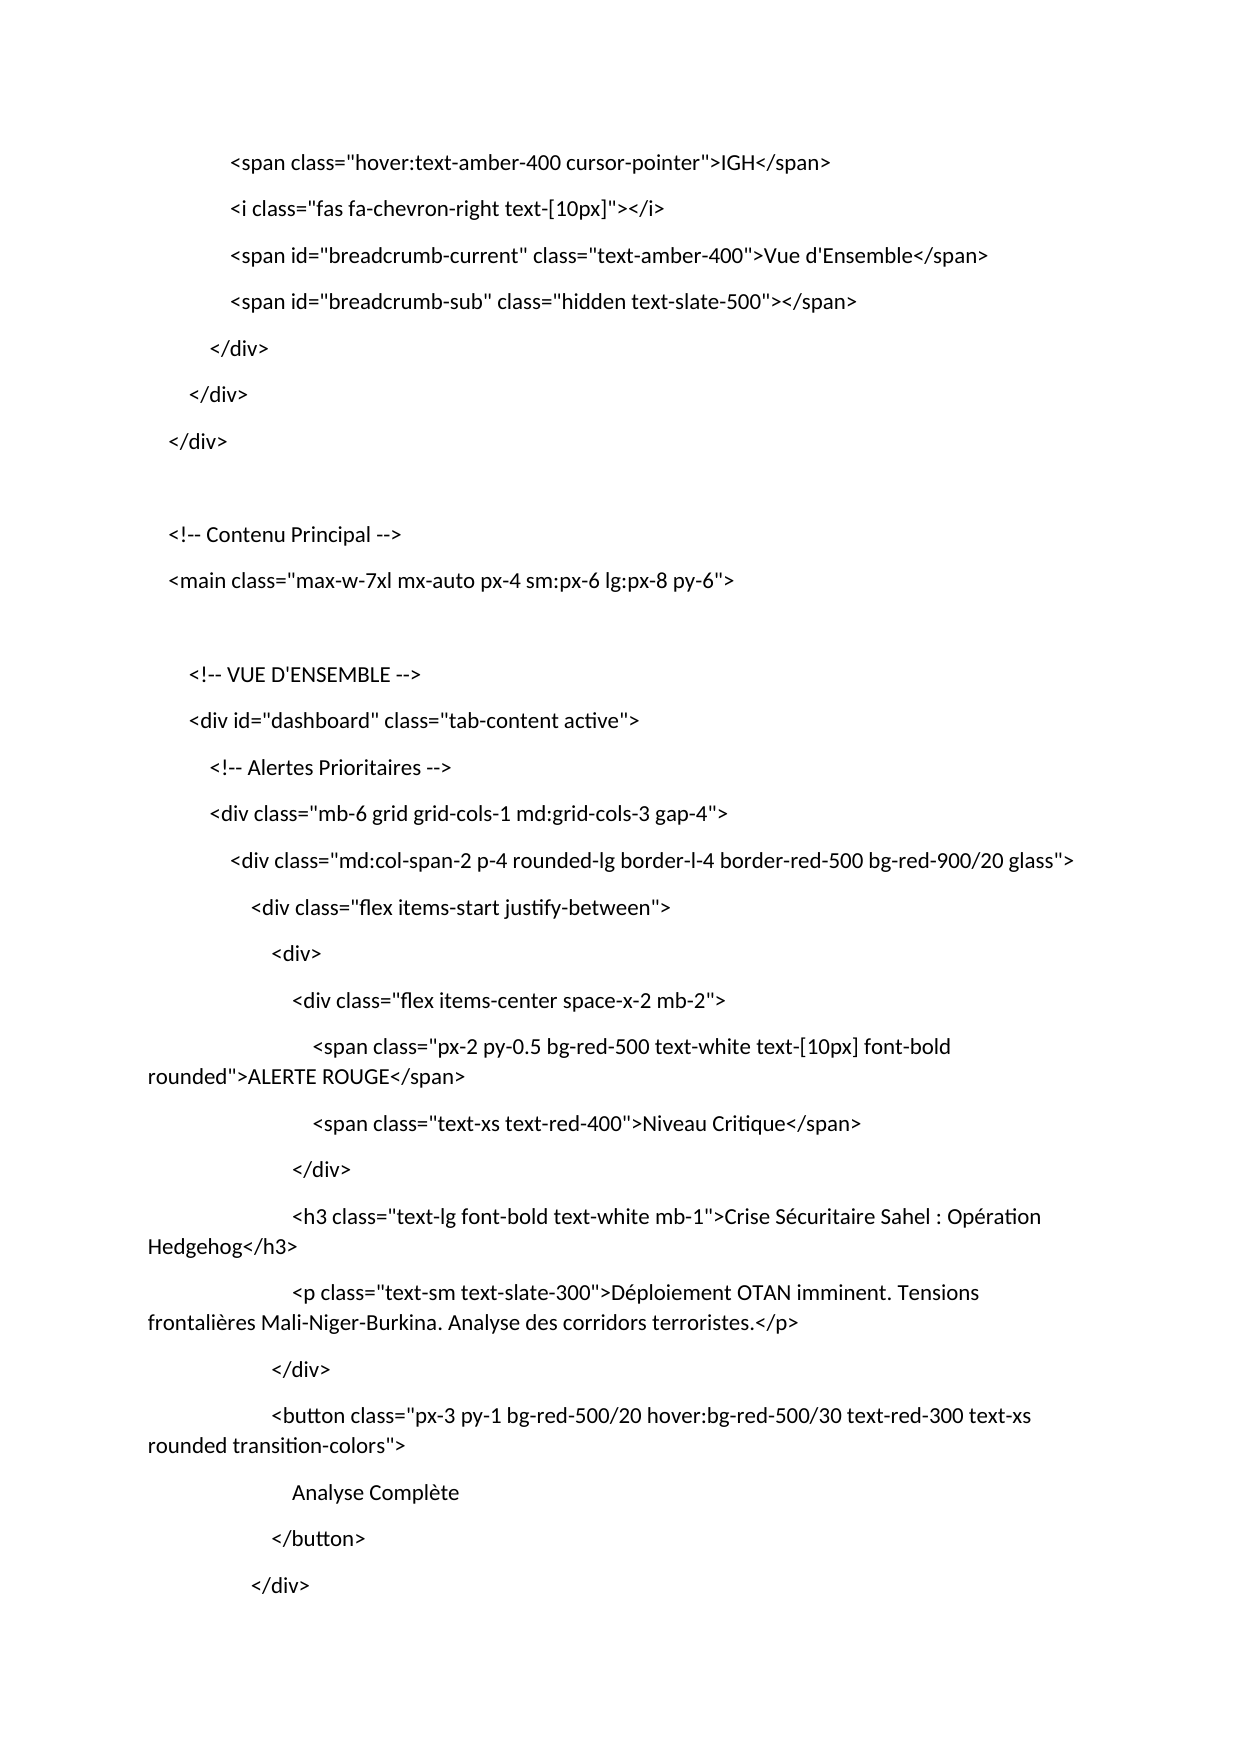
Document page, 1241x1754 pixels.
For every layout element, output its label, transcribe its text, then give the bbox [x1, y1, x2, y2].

text </div> [148, 380, 1093, 408]
text <span class="text-xs text-red-400">Niveau Critique</span> [148, 1109, 1093, 1137]
text <main class="max-w-7xl mx-auto px-4 sm:px-6 lg:px-8 py-6"> [148, 567, 1093, 595]
text Analyse Complète [148, 1478, 1093, 1506]
text <!-- Contenu Principal --> [148, 520, 1093, 548]
text <span id="breadcrumb-sub" class="hidden text-slate-500"></span> [148, 287, 1093, 315]
text <p class="text-sm text-slate-300">Déploiement OTAN imminent. Tensions frontalières Mali-Niger-Burkina. Analyse des corridors terroristes.</p> [148, 1278, 1093, 1336]
text <span class="hover:text-amber-400 cursor-pointer">IGH</span> [148, 148, 1093, 176]
text <div class="md:col-span-2 p-4 rounded-lg border-l-4 border-red-500 bg-red-900/20 glass"> [148, 846, 1093, 874]
text <div class="mb-6 grid grid-cols-1 md:grid-cols-3 gap-4"> [148, 799, 1093, 827]
text <!-- Alertes Prioritaires --> [148, 753, 1093, 781]
text <span class="px-2 py-0.5 bg-red-500 text-white text-[10px] font-bold rounded">ALERTE ROUGE</span> [148, 1032, 1093, 1090]
text <div class="flex items-center space-x-2 mb-2"> [148, 986, 1093, 1014]
text <div class="flex items-start justify-between"> [148, 893, 1093, 921]
text <!-- VUE D'ENSEMBLE --> [148, 660, 1093, 688]
text </div> [148, 1355, 1093, 1383]
text <i class="fas fa-chevron-right text-[10px]"></i> [148, 194, 1093, 222]
text </div> [148, 334, 1093, 362]
text </div> [148, 1571, 1093, 1599]
text </div> [148, 1155, 1093, 1183]
text </button> [148, 1524, 1093, 1552]
text <h3 class="text-lg font-bold text-white mb-1">Crise Sécuritaire Sahel : Opération Hedgehog</h3> [148, 1202, 1093, 1260]
text <div> [148, 939, 1093, 967]
text <div id="dashboard" class="tab-content active"> [148, 706, 1093, 734]
text <button class="px-3 py-1 bg-red-500/20 hover:bg-red-500/30 text-red-300 text-xs rounded transition-colors"> [148, 1401, 1093, 1459]
text </div> [148, 427, 1093, 455]
text <span id="breadcrumb-current" class="text-amber-400">Vue d'Ensemble</span> [148, 241, 1093, 269]
